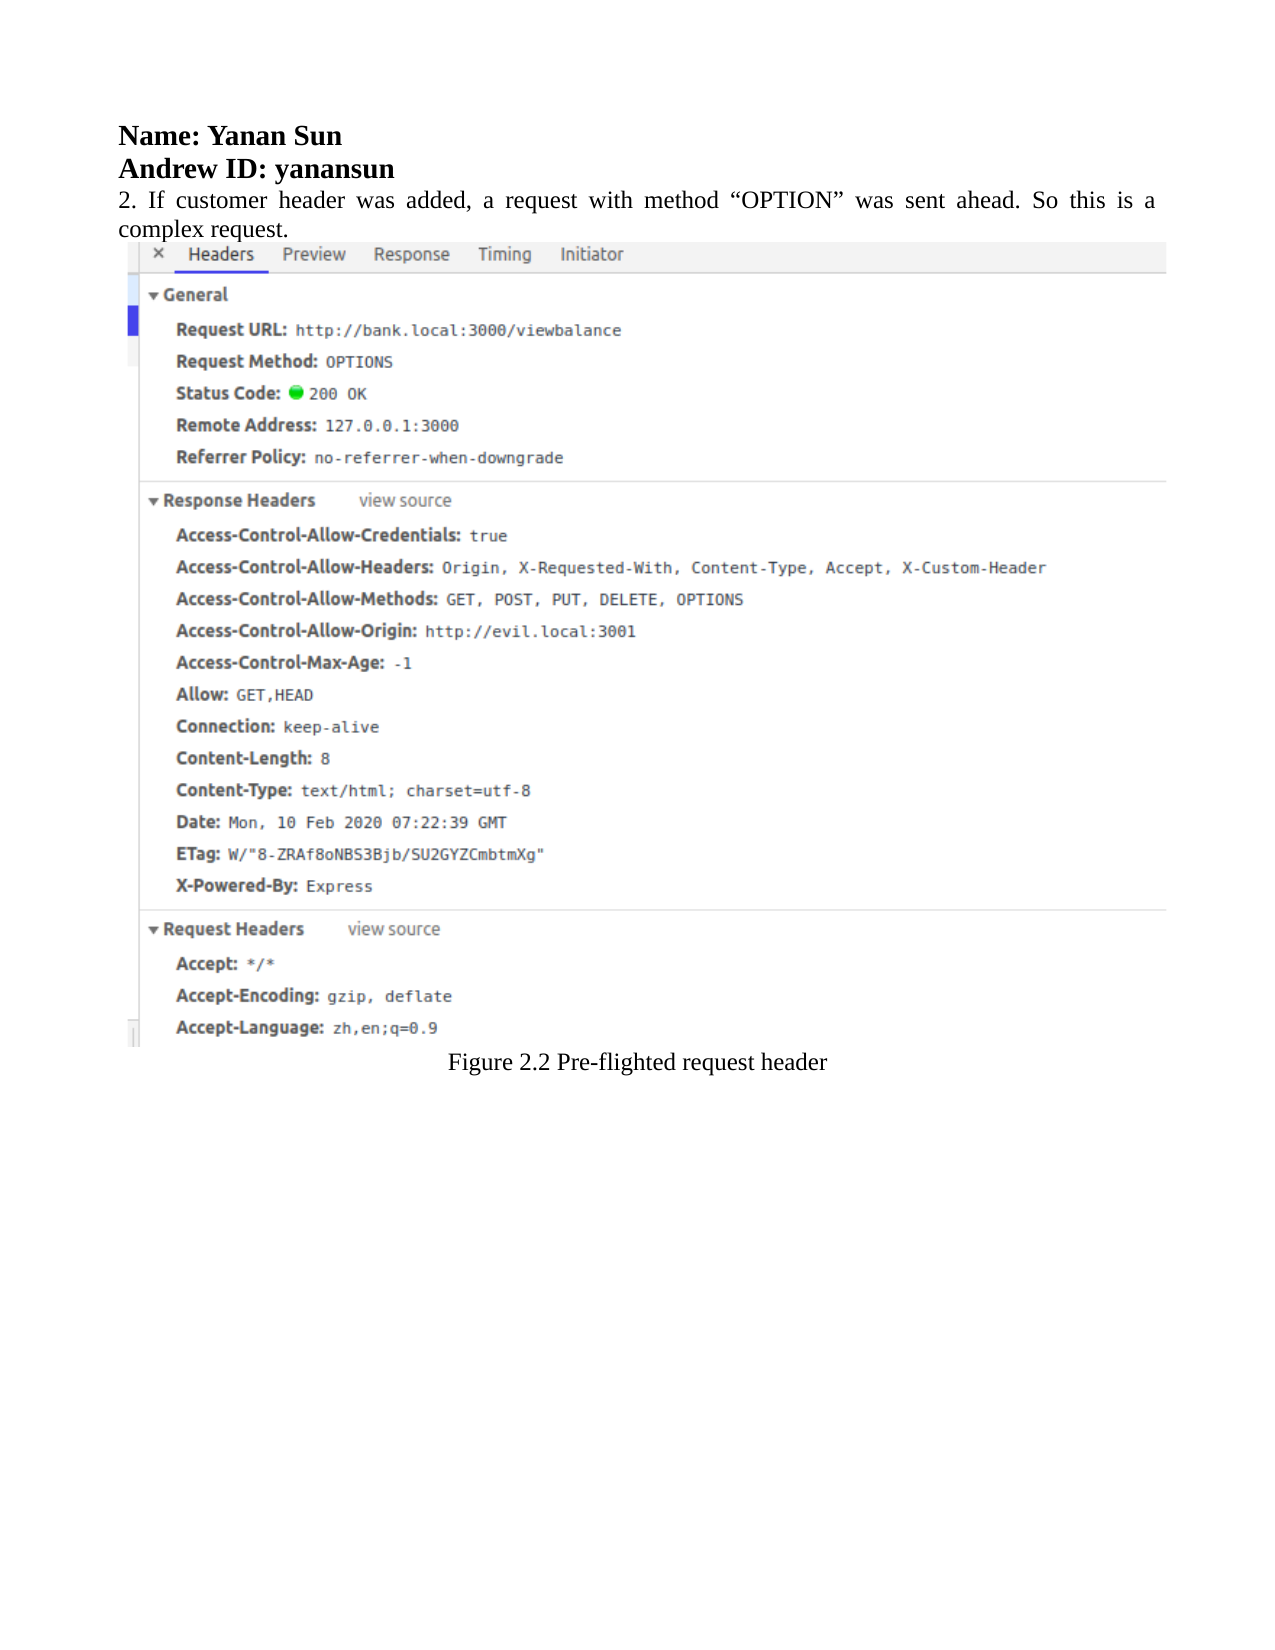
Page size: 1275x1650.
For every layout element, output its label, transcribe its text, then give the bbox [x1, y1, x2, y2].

text Name: Yanan Sun [118, 118, 1157, 152]
picture [127, 242, 1167, 1047]
text Andrew ID: yanansun [118, 152, 1157, 185]
text 2. If customer header was added, a request with method “OPTION” was sent ahead. So this is a complex request. [118, 185, 1157, 243]
text Figure 2.2 Pre-flighted request header [118, 243, 1157, 1076]
